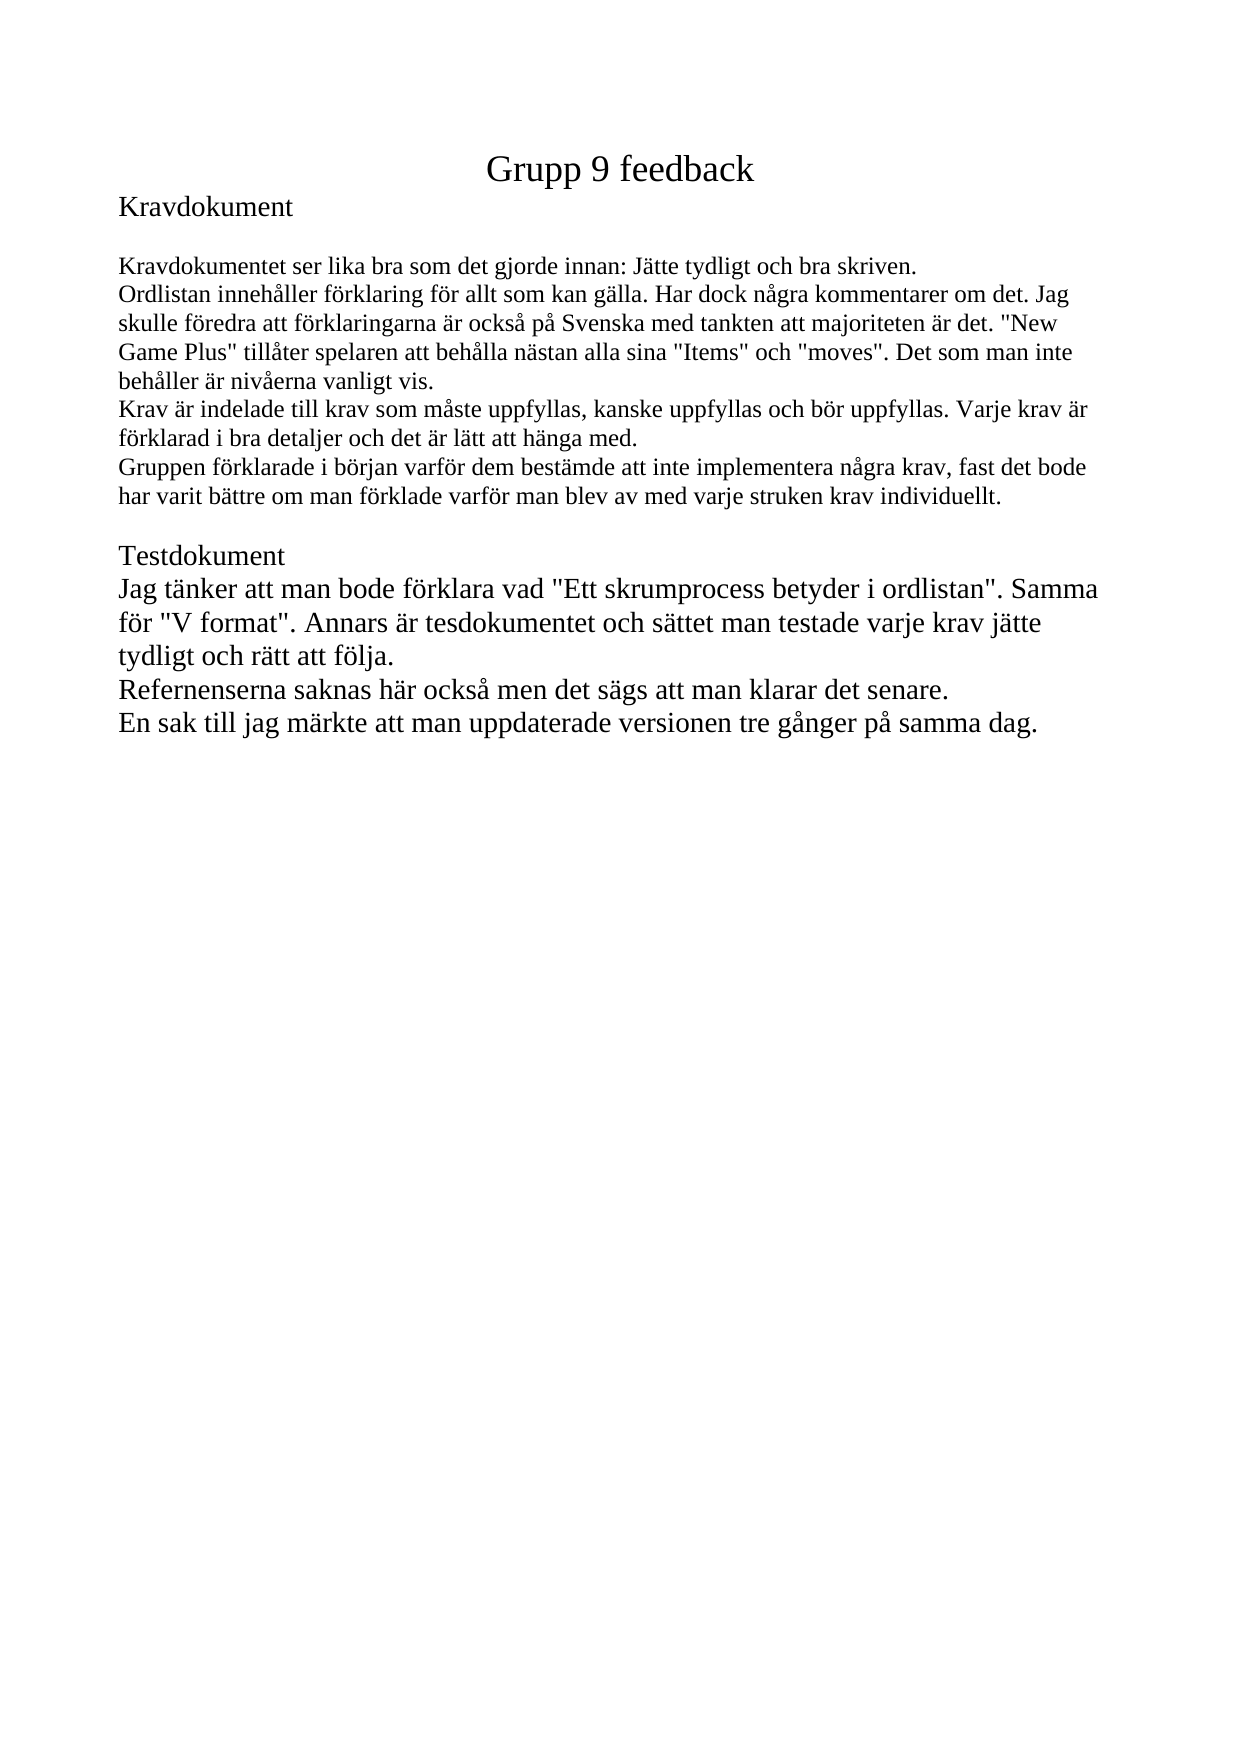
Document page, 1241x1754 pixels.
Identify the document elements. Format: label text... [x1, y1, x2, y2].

text Grupp 9 feedback [118, 146, 1122, 189]
text Kravdokumentet ser lika bra som det gjorde innan: Jätte tydligt och bra skriven. [118, 251, 1122, 279]
text Krav är indelade till krav som måste uppfyllas, kanske uppfyllas och bör uppfyllas. Varje krav är förklarad i bra detaljer och det är lätt att hänga med. [118, 394, 1122, 452]
text Testdokument [118, 538, 1122, 571]
text Kravdokument [118, 189, 1122, 223]
text En sak till jag märkte att man uppdaterade versionen tre gånger på samma dag. [118, 705, 1122, 739]
text Jag tänker att man bode förklara vad "Ett skrumprocess betyder i ordlistan". Samma för "V format". Annars är tesdokumentet och sättet man testade varje krav jätte tydligt och rätt att följa. [118, 571, 1122, 672]
text Gruppen förklarade i början varför dem bestämde att inte implementera några krav, fast det bode har varit bättre om man förklade varför man blev av med varje struken krav individuellt. [118, 452, 1122, 509]
text Ordlistan innehåller förklaring för allt som kan gälla. Har dock några kommentarer om det. Jag skulle föredra att förklaringarna är också på Svenska med tankten att majoriteten är det. "New Game Plus" tillåter spelaren att behålla nästan alla sina "Items" och "moves". Det som man inte behåller är nivåerna vanligt vis. [118, 279, 1122, 394]
text Refernenserna saknas här också men det sägs att man klarar det senare. [118, 672, 1122, 705]
